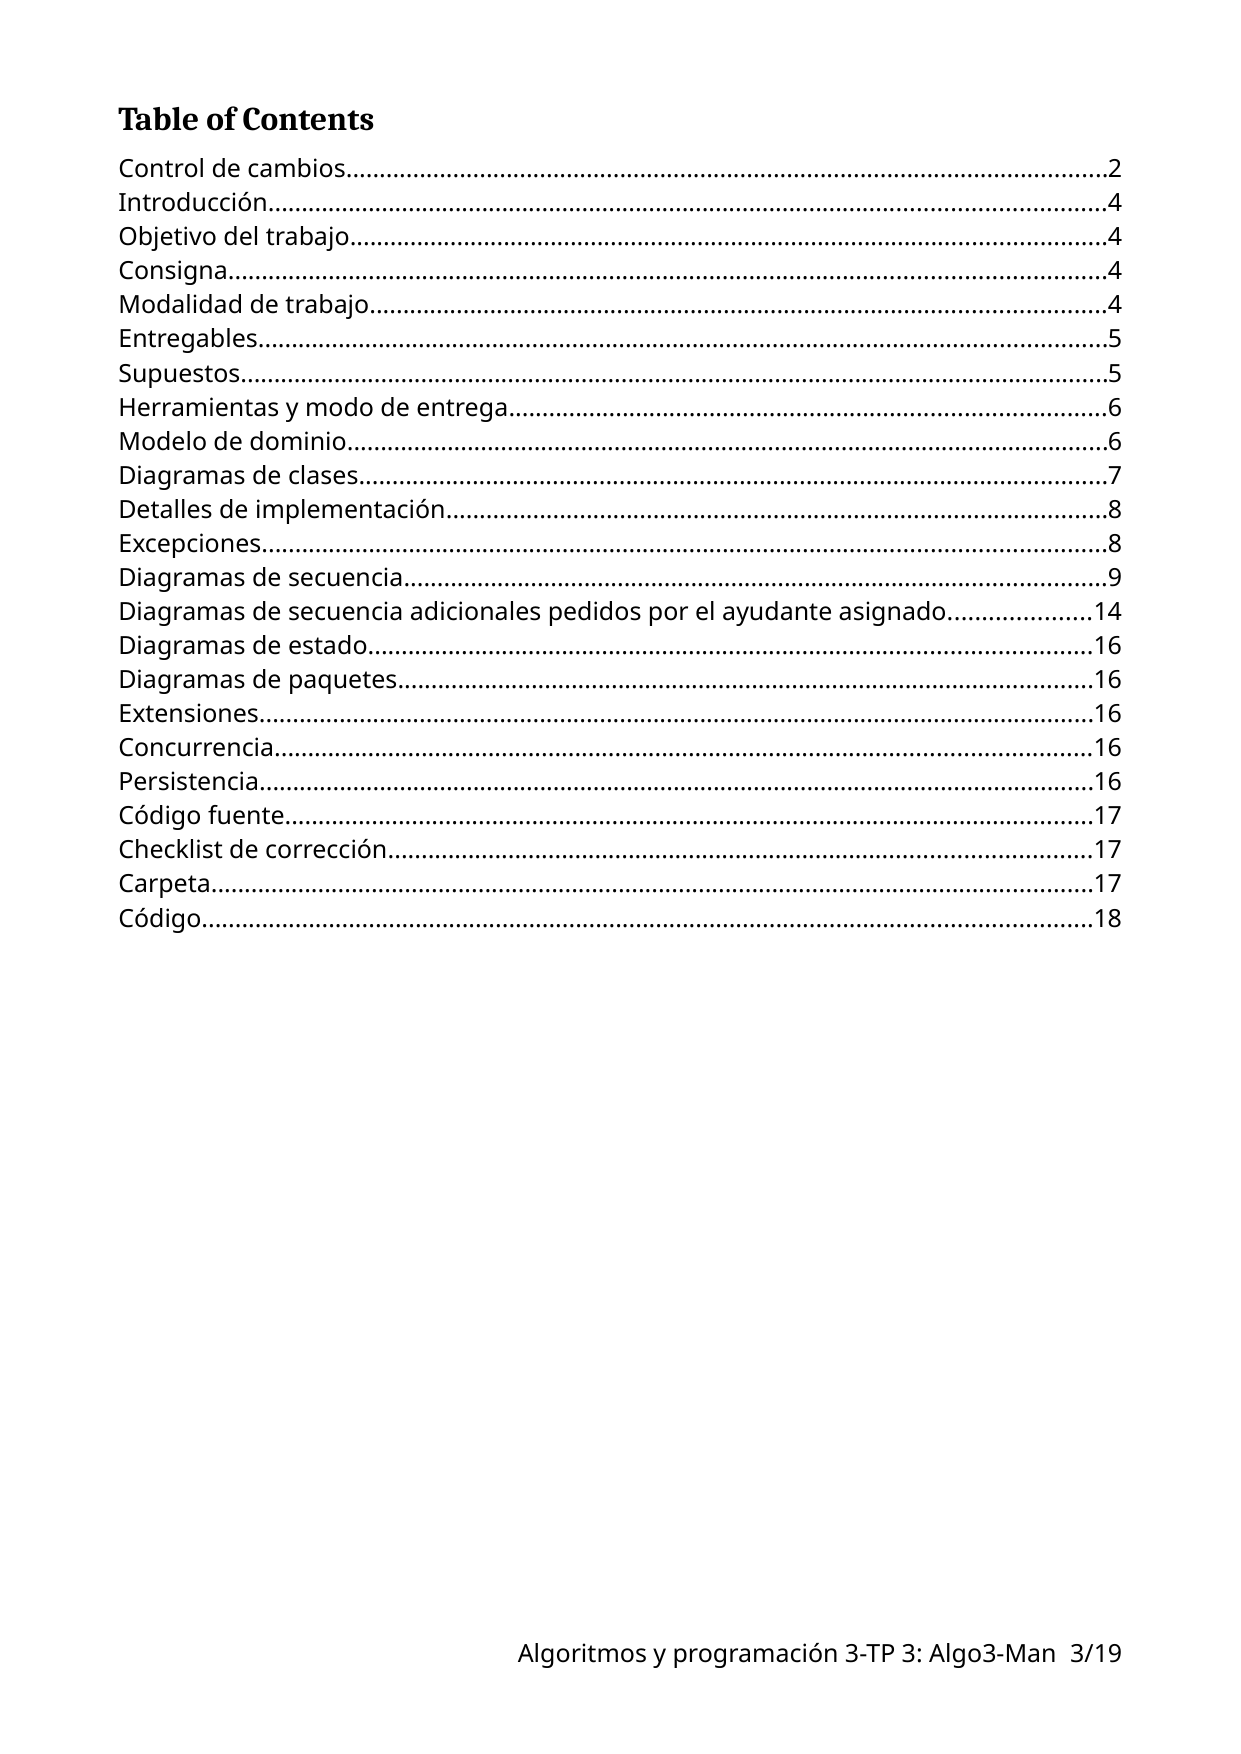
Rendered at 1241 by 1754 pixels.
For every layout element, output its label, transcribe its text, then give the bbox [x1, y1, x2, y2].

text Persistencia 16 [118, 764, 1122, 798]
text Introducción 4 [118, 185, 1122, 219]
text Carpeta 17 [118, 866, 1122, 900]
text Excepciones 8 [118, 526, 1122, 559]
text Diagramas de secuencia adicionales pedidos por el ayudante asignado. 14 [118, 594, 1122, 628]
text Código fuente 17 [118, 798, 1122, 832]
text Checklist de corrección 17 [118, 832, 1122, 866]
text Diagramas de secuencia 9 [118, 559, 1122, 594]
text Detalles de implementación 8 [118, 491, 1122, 526]
text Código 18 [118, 900, 1122, 934]
text Modalidad de trabajo 4 [118, 287, 1122, 321]
text Control de cambios 2 [118, 151, 1122, 185]
subtitle Table of Contents [118, 100, 1122, 138]
text Herramientas y modo de entrega 6 [118, 389, 1122, 423]
text Concurrencia 16 [118, 730, 1122, 764]
text Diagramas de estado 16 [118, 628, 1122, 662]
text Entregables 5 [118, 321, 1122, 355]
text Supuestos 5 [118, 355, 1122, 389]
text Extensiones 16 [118, 696, 1122, 730]
text Consigna 4 [118, 253, 1122, 287]
text Diagramas de paquetes 16 [118, 662, 1122, 696]
text Objetivo del trabajo 4 [118, 219, 1122, 253]
text Diagramas de clases 7 [118, 457, 1122, 491]
text Modelo de dominio 6 [118, 423, 1122, 457]
